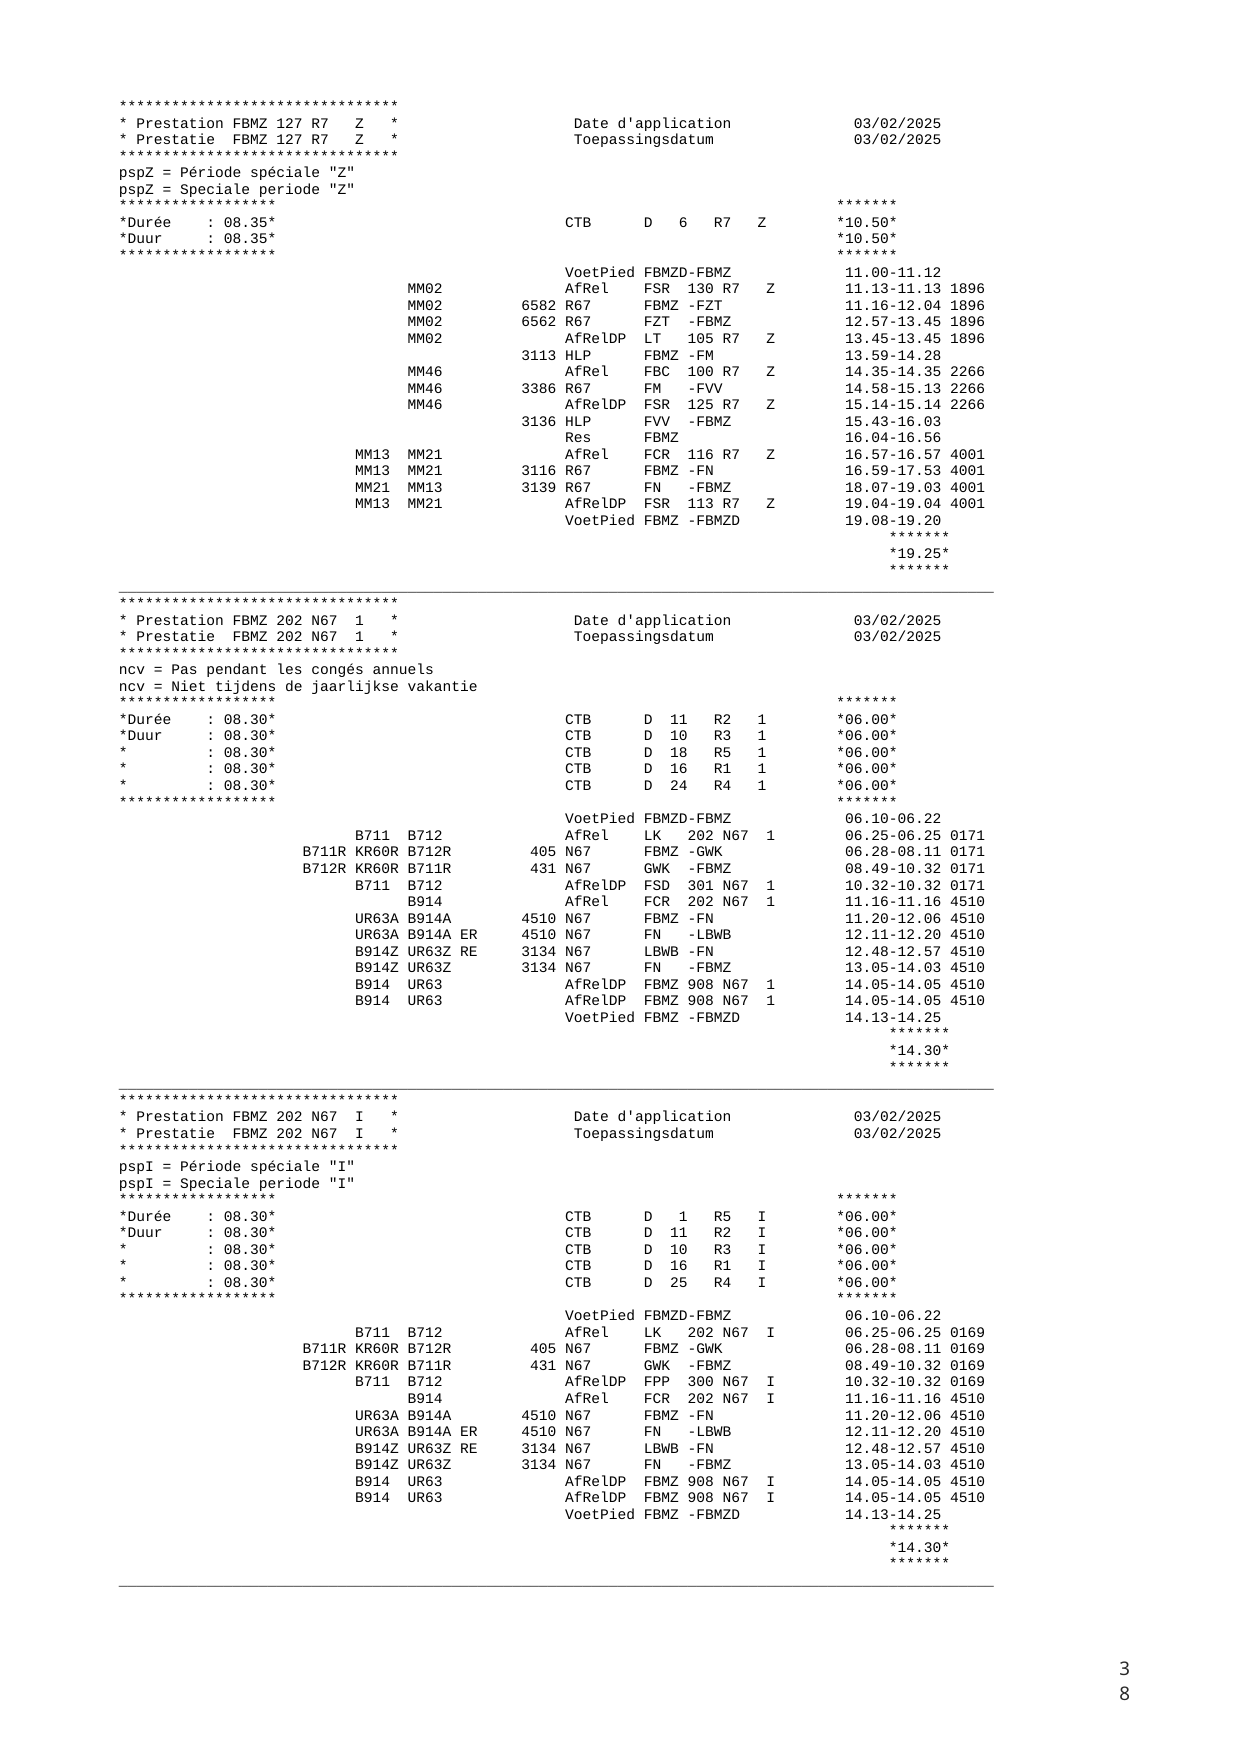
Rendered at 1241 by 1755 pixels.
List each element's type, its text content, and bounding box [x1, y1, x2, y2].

text ******************************** * Prestation FBMZ 202 N67 1 * Date d'application 03/02/2025 * Prestatie FBMZ 202 N67 1 * Toepassingsdatum 03/02/2025 ******************************** ncv = Pas pendant les congés annuels ncv = Niet tijdens de jaarlijkse vakantie ****************** ******* *Durée : 08.30* CTB D 11 R2 1 *06.00* *Duur : 08.30* CTB D 10 R3 1 *06.00* * : 08.30* CTB D 18 R5 1 *06.00* * : 08.30* CTB D 16 R1 1 *06.00* * : 08.30* CTB D 24 R4 1 *06.00* ****************** ******* VoetPied FBMZD-FBMZ 06.10-06.22 B711 B712 AfRel LK 202 N67 1 06.25-06.25 0171 B711R KR60R B712R 405 N67 FBMZ -GWK 06.28-08.11 0171 B712R KR60R B711R 431 N67 GWK -FBMZ 08.49-10.32 0171 B711 B712 AfRelDP FSD 301 N67 1 10.32-10.32 0171 B914 AfRel FCR 202 N67 1 11.16-11.16 4510 UR63A B914A 4510 N67 FBMZ -FN 11.20-12.06 4510 UR63A B914A ER 4510 N67 FN -LBWB 12.11-12.20 4510 B914Z UR63Z RE 3134 N67 LBWB -FN 12.48-12.57 4510 B914Z UR63Z 3134 N67 FN -FBMZ 13.05-14.03 4510 B914 UR63 AfRelDP FBMZ 908 N67 1 14.05-14.05 4510 B914 UR63 AfRelDP FBMZ 908 N67 1 14.05-14.05 4510 VoetPied FBMZ -FBMZD 14.13-14.25 ******* *14.30* ******* ____________________________________________________________________________________________________ [119, 596, 1122, 1093]
text ******************************** * Prestation FBMZ 127 R7 Z * Date d'application 03/02/2025 * Prestatie FBMZ 127 R7 Z * Toepassingsdatum 03/02/2025 ******************************** pspZ = Période spéciale "Z" pspZ = Speciale periode "Z" ****************** ******* *Durée : 08.35* CTB D 6 R7 Z *10.50* *Duur : 08.35* *10.50* ****************** ******* VoetPied FBMZD-FBMZ 11.00-11.12 MM02 AfRel FSR 130 R7 Z 11.13-11.13 1896 MM02 6582 R67 FBMZ -FZT 11.16-12.04 1896 MM02 6562 R67 FZT -FBMZ 12.57-13.45 1896 MM02 AfRelDP LT 105 R7 Z 13.45-13.45 1896 3113 HLP FBMZ -FM 13.59-14.28 MM46 AfRel FBC 100 R7 Z 14.35-14.35 2266 MM46 3386 R67 FM -FVV 14.58-15.13 2266 MM46 AfRelDP FSR 125 R7 Z 15.14-15.14 2266 3136 HLP FVV -FBMZ 15.43-16.03 Res FBMZ 16.04-16.56 MM13 MM21 AfRel FCR 116 R7 Z 16.57-16.57 4001 MM13 MM21 3116 R67 FBMZ -FN 16.59-17.53 4001 MM21 MM13 3139 R67 FN -FBMZ 18.07-19.03 4001 MM13 MM21 AfRelDP FSR 113 R7 Z 19.04-19.04 4001 VoetPied FBMZ -FBMZD 19.08-19.20 ******* *19.25* ******* ____________________________________________________________________________________________________ [119, 99, 1122, 596]
text ******************************** * Prestation FBMZ 202 N67 I * Date d'application 03/02/2025 * Prestatie FBMZ 202 N67 I * Toepassingsdatum 03/02/2025 ******************************** pspI = Période spéciale "I" pspI = Speciale periode "I" ****************** ******* *Durée : 08.30* CTB D 1 R5 I *06.00* *Duur : 08.30* CTB D 11 R2 I *06.00* * : 08.30* CTB D 10 R3 I *06.00* * : 08.30* CTB D 16 R1 I *06.00* * : 08.30* CTB D 25 R4 I *06.00* ****************** ******* VoetPied FBMZD-FBMZ 06.10-06.22 B711 B712 AfRel LK 202 N67 I 06.25-06.25 0169 B711R KR60R B712R 405 N67 FBMZ -GWK 06.28-08.11 0169 B712R KR60R B711R 431 N67 GWK -FBMZ 08.49-10.32 0169 B711 B712 AfRelDP FPP 300 N67 I 10.32-10.32 0169 B914 AfRel FCR 202 N67 I 11.16-11.16 4510 UR63A B914A 4510 N67 FBMZ -FN 11.20-12.06 4510 UR63A B914A ER 4510 N67 FN -LBWB 12.11-12.20 4510 B914Z UR63Z RE 3134 N67 LBWB -FN 12.48-12.57 4510 B914Z UR63Z 3134 N67 FN -FBMZ 13.05-14.03 4510 B914 UR63 AfRelDP FBMZ 908 N67 I 14.05-14.05 4510 B914 UR63 AfRelDP FBMZ 908 N67 I 14.05-14.05 4510 VoetPied FBMZ -FBMZD 14.13-14.25 ******* *14.30* ******* ____________________________________________________________________________________________________ [119, 1093, 1122, 1590]
